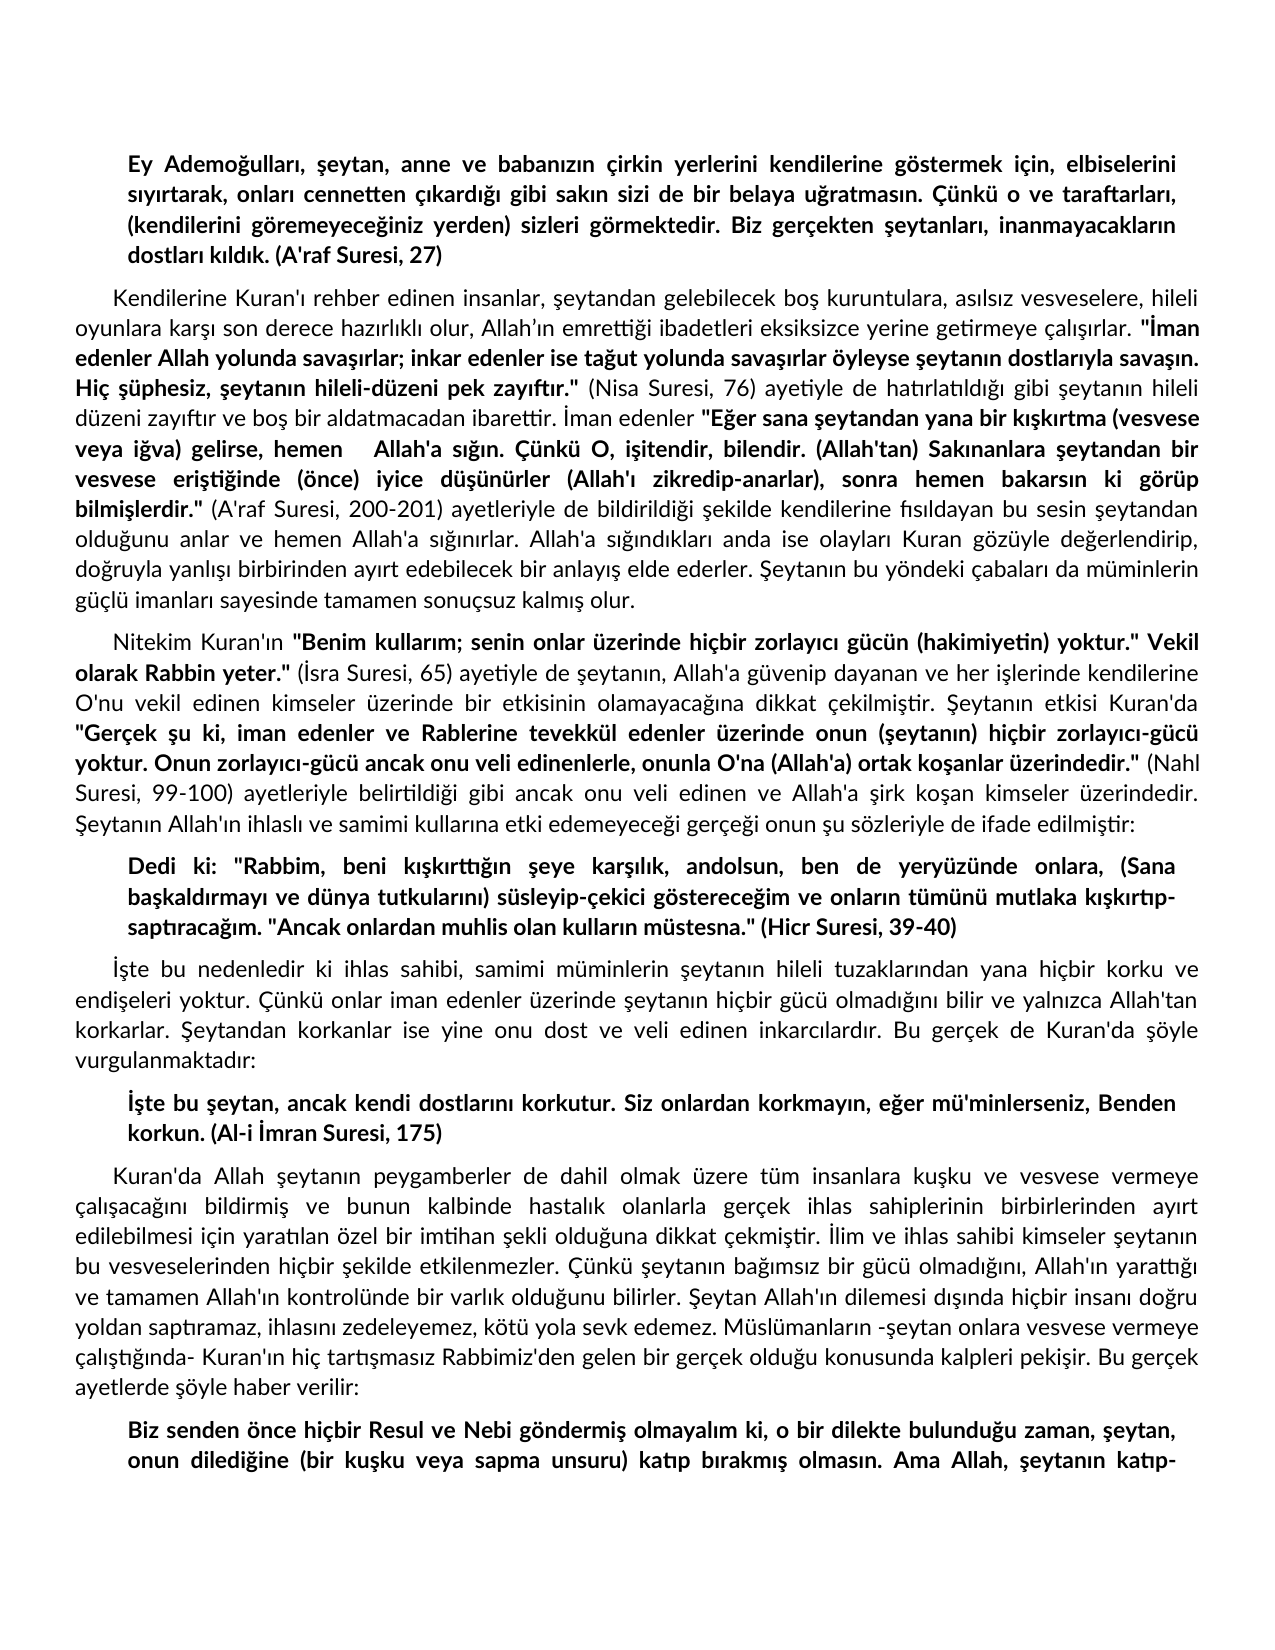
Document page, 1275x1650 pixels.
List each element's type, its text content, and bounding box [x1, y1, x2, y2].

text Dedi ki: "Rabbim, beni kışkırttığın şeye karşılık, andolsun, ben de yeryüzünde onlara, (Sana başkaldırmayı ve dünya tutkularını) süsleyip-çekici göstereceğim ve onların tümünü mutlaka kışkırtıp-saptıracağım. "Ancak onlardan muhlis olan kulların müstesna." (Hicr Suresi, 39-40) [127, 852, 1177, 940]
text Kuran'da Allah şeytanın peygamberler de dahil olmak üzere tüm insanlara kuşku ve vesvese vermeye çalışacağını bildirmiş ve bunun kalbinde hastalık olanlarla gerçek ihlas sahiplerinin birbirlerinden ayırt edilebilmesi için yaratılan özel bir imtihan şekli olduğuna dikkat çekmiştir. İlim ve ihlas sahibi kimseler şeytanın bu vesveselerinden hiçbir şekilde etkilenmezler. Çünkü şeytanın bağımsız bir gücü olmadığını, Allah'ın yarattığı ve tamamen Allah'ın kontrolünde bir varlık olduğunu bilirler. Şeytan Allah'ın dilemesi dışında hiçbir insanı doğru yoldan saptıramaz, ihlasını zedeleyemez, kötü yola sevk edemez. Müslümanların -şeytan onlara vesvese vermeye çalıştığında- Kuran'ın hiç tartışmasız Rabbimiz'den gelen bir gerçek olduğu konusunda kalpleri pekişir. Bu gerçek ayetlerde şöyle haber verilir: [75, 1161, 1200, 1400]
text Biz senden önce hiçbir Resul ve Nebi göndermiş olmayalım ki, o bir dilekte bulunduğu zaman, şeytan, onun dilediğine (bir kuşku veya sapma unsuru) katıp bırakmış olmasın. Ama Allah, şeytanın katıp- [127, 1416, 1177, 1473]
text İşte bu şeytan, ancak kendi dostlarını korkutur. Siz onlardan korkmayın, eğer mü'minlerseniz, Benden korkun. (Al-i İmran Suresi, 175) [127, 1088, 1177, 1146]
text Kendilerine Kuran'ı rehber edinen insanlar, şeytandan gelebilecek boş kuruntulara, asılsız vesveselere, hileli oyunlara karşı son derece hazırlıklı olur, Allah’ın emrettiği ibadetleri eksiksizce yerine getirmeye çalışırlar. "İman edenler Allah yolunda savaşırlar; inkar edenler ise tağut yolunda savaşırlar öyleyse şeytanın dostlarıyla savaşın. Hiç şüphesiz, şeytanın hileli-düzeni pek zayıftır." (Nisa Suresi, 76) ayetiyle de hatırlatıldığı gibi şeytanın hileli düzeni zayıftır ve boş bir aldatmacadan ibarettir. İman edenler "Eğer sana şeytandan yana bir kışkırtma (vesvese veya iğva) gelirse, hemen Allah'a sığın. Çünkü O, işitendir, bilendir. (Allah'tan) Sakınanlara şeytandan bir vesvese eriştiğinde (önce) iyice düşünürler (Allah'ı zikredip-anarlar), sonra hemen bakarsın ki görüp bilmişlerdir." (A'raf Suresi, 200-201) ayetleriyle de bildirildiği şekilde kendilerine fısıldayan bu sesin şeytandan olduğunu anlar ve hemen Allah'a sığınırlar. Allah'a sığındıkları anda ise olayları Kuran gözüyle değerlendirip, doğruyla yanlışı birbirinden ayırt edebilecek bir anlayış elde ederler. Şeytanın bu yöndeki çabaları da müminlerin güçlü imanları sayesinde tamamen sonuçsuz kalmış olur. [75, 283, 1200, 613]
text Nitekim Kuran'ın "Benim kullarım; senin onlar üzerinde hiçbir zorlayıcı gücün (hakimiyetin) yoktur." Vekil olarak Rabbin yeter." (İsra Suresi, 65) ayetiyle de şeytanın, Allah'a güvenip dayanan ve her işlerinde kendilerine O'nu vekil edinen kimseler üzerinde bir etkisinin olamayacağına dikkat çekilmiştir. Şeytanın etkisi Kuran'da "Gerçek şu ki, iman edenler ve Rablerine tevekkül edenler üzerinde onun (şeytanın) hiçbir zorlayıcı-gücü yoktur. Onun zorlayıcı-gücü ancak onu veli edinenlerle, onunla O'na (Allah'a) ortak koşanlar üzerindedir." (Nahl Suresi, 99-100) ayetleriyle belirtildiği gibi ancak onu veli edinen ve Allah'a şirk koşan kimseler üzerindedir. Şeytanın Allah'ın ihlaslı ve samimi kullarına etki edemeyeceği gerçeği onun şu sözleriyle de ifade edilmiştir: [75, 628, 1200, 837]
text İşte bu nedenledir ki ihlas sahibi, samimi müminlerin şeytanın hileli tuzaklarından yana hiçbir korku ve endişeleri yoktur. Çünkü onlar iman edenler üzerinde şeytanın hiçbir gücü olmadığını bilir ve yalnızca Allah'tan korkarlar. Şeytandan korkanlar ise yine onu dost ve veli edinen inkarcılardır. Bu gerçek de Kuran'da şöyle vurgulanmaktadır: [75, 955, 1200, 1073]
text Ey Ademoğulları, şeytan, anne ve babanızın çirkin yerlerini kendilerine göstermek için, elbiselerini sıyırtarak, onları cennetten çıkardığı gibi sakın sizi de bir belaya uğratmasın. Çünkü o ve taraftarları, (kendilerini göremeyeceğiniz yerden) sizleri görmektedir. Biz gerçekten şeytanları, inanmayacakların dostları kıldık. (A'raf Suresi, 27) [127, 150, 1177, 268]
